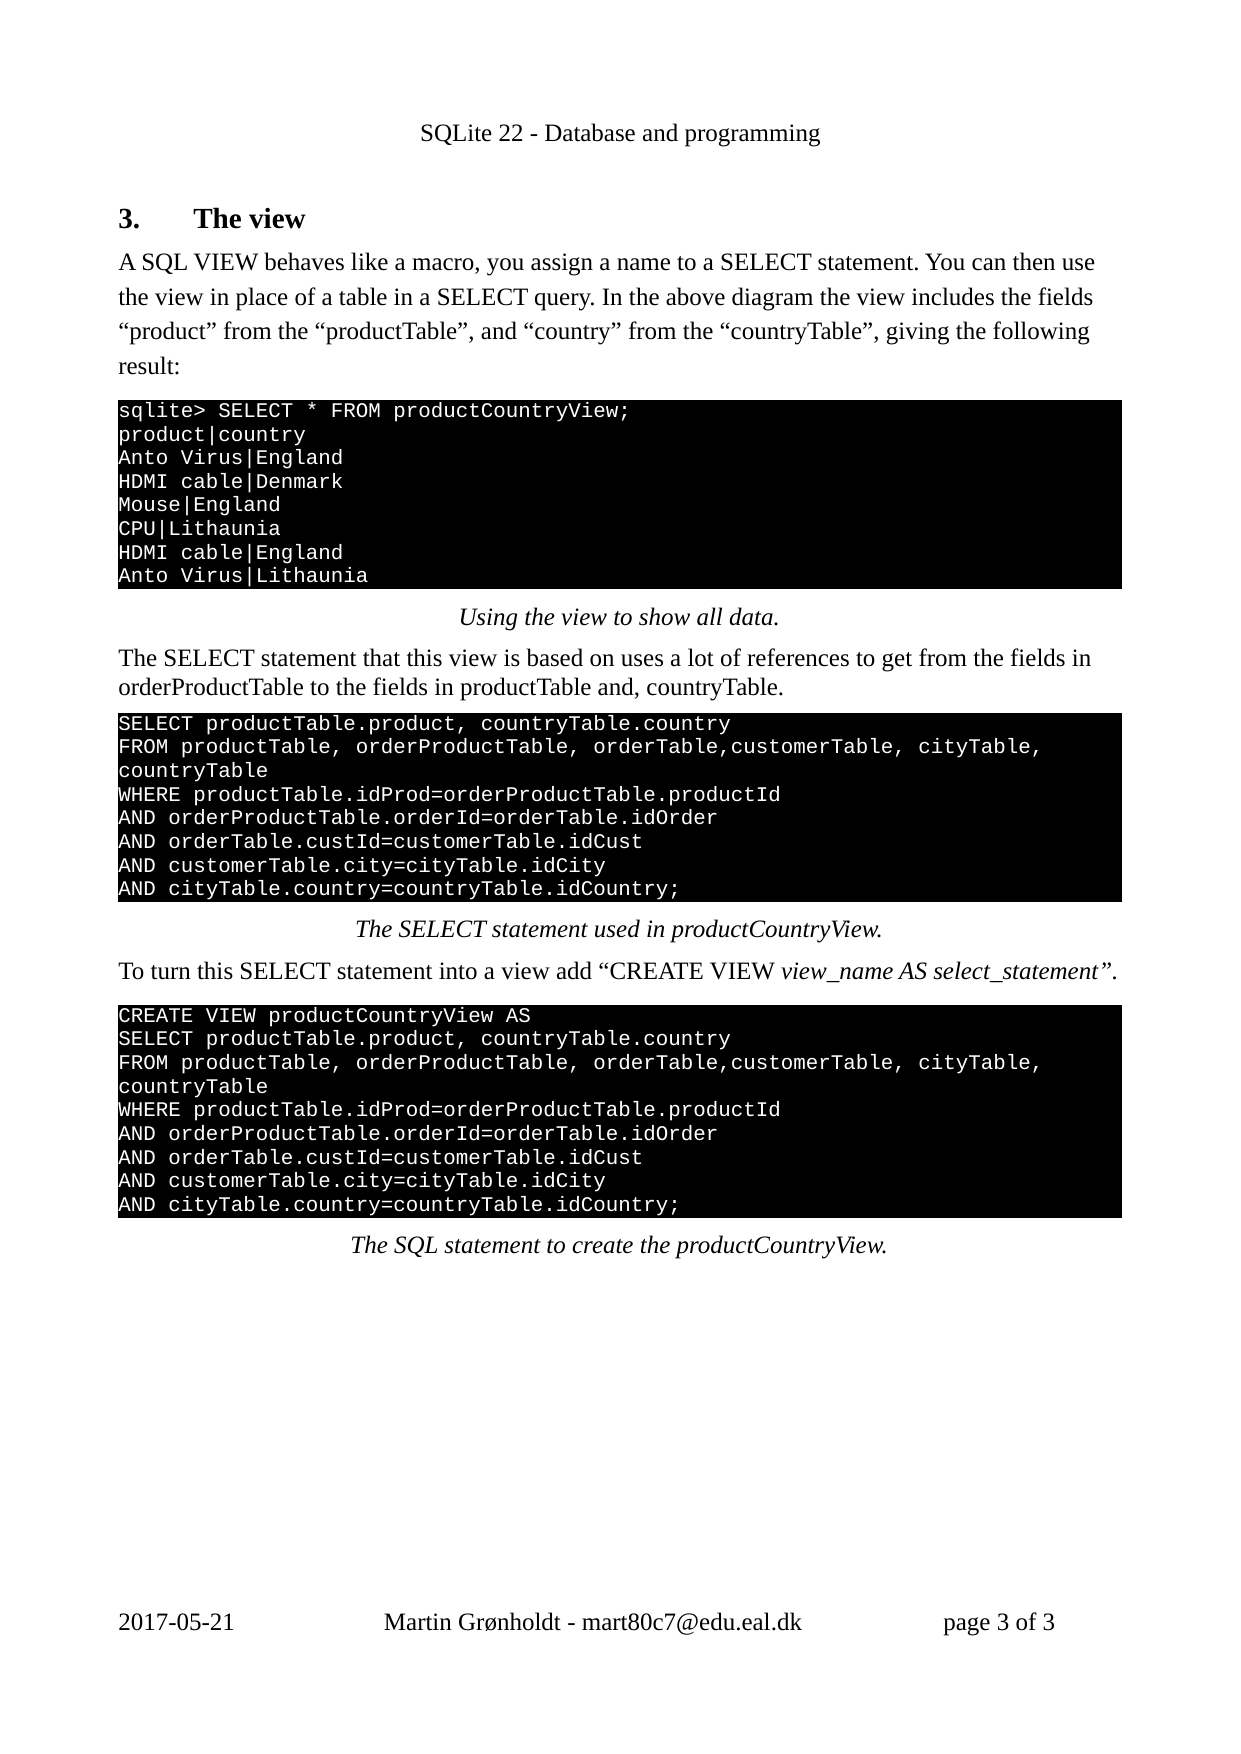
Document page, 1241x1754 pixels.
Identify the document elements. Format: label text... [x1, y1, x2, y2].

text The SQL statement to create the productCountryView. [118, 1230, 1122, 1259]
text The SELECT statement that this view is based on uses a lot of references to get from the fields in orderProductTable to the fields in productTable and, countryTable. [118, 643, 1122, 700]
text AND customerTable.city=cityTable.idCity [118, 855, 1122, 878]
text sqlite> SELECT * FROM productCountryView; product|country Anto Virus|England HDMI cable|Denmark Mouse|England CPU|Lithaunia HDMI cable|England Anto Virus|Lithaunia [118, 400, 1122, 589]
text AND orderTable.custId=customerTable.idCust [118, 831, 1122, 855]
text FROM productTable, orderProductTable, orderTable,customerTable, cityTable, countryTable [118, 1052, 1122, 1099]
text WHERE productTable.idProd=orderProductTable.productId [118, 784, 1122, 807]
text CREATE VIEW productCountryView AS [118, 1005, 1122, 1028]
text AND orderProductTable.orderId=orderTable.idOrder [118, 807, 1122, 831]
text AND cityTable.country=countryTable.idCountry; [118, 1194, 1122, 1218]
text AND cityTable.country=countryTable.idCountry; [118, 878, 1122, 902]
text The SELECT statement used in productCountryView. [118, 914, 1122, 943]
text AND orderTable.custId=customerTable.idCust [118, 1147, 1122, 1170]
text AND orderProductTable.orderId=orderTable.idOrder [118, 1123, 1122, 1147]
text AND customerTable.city=cityTable.idCity [118, 1170, 1122, 1194]
text WHERE productTable.idProd=orderProductTable.productId [118, 1099, 1122, 1123]
text FROM productTable, orderProductTable, orderTable,customerTable, cityTable, countryTable [118, 736, 1122, 784]
subtitle The view [118, 201, 1122, 235]
text A SQL VIEW behaves like a macro, you assign a name to a SELECT statement. You can then use the view in place of a table in a SELECT query. In the above diagram the view includes the fields “product” from the “productTable”, and “country” from the “countryTable”, giving the following result: [118, 247, 1122, 379]
text SELECT productTable.product, countryTable.country [118, 1028, 1122, 1052]
text Using the view to show all data. [118, 602, 1122, 630]
text SELECT productTable.product, countryTable.country [118, 713, 1122, 736]
text To turn this SELECT statement into a view add “CREATE VIEW view_name AS select_statement”. [118, 956, 1122, 984]
